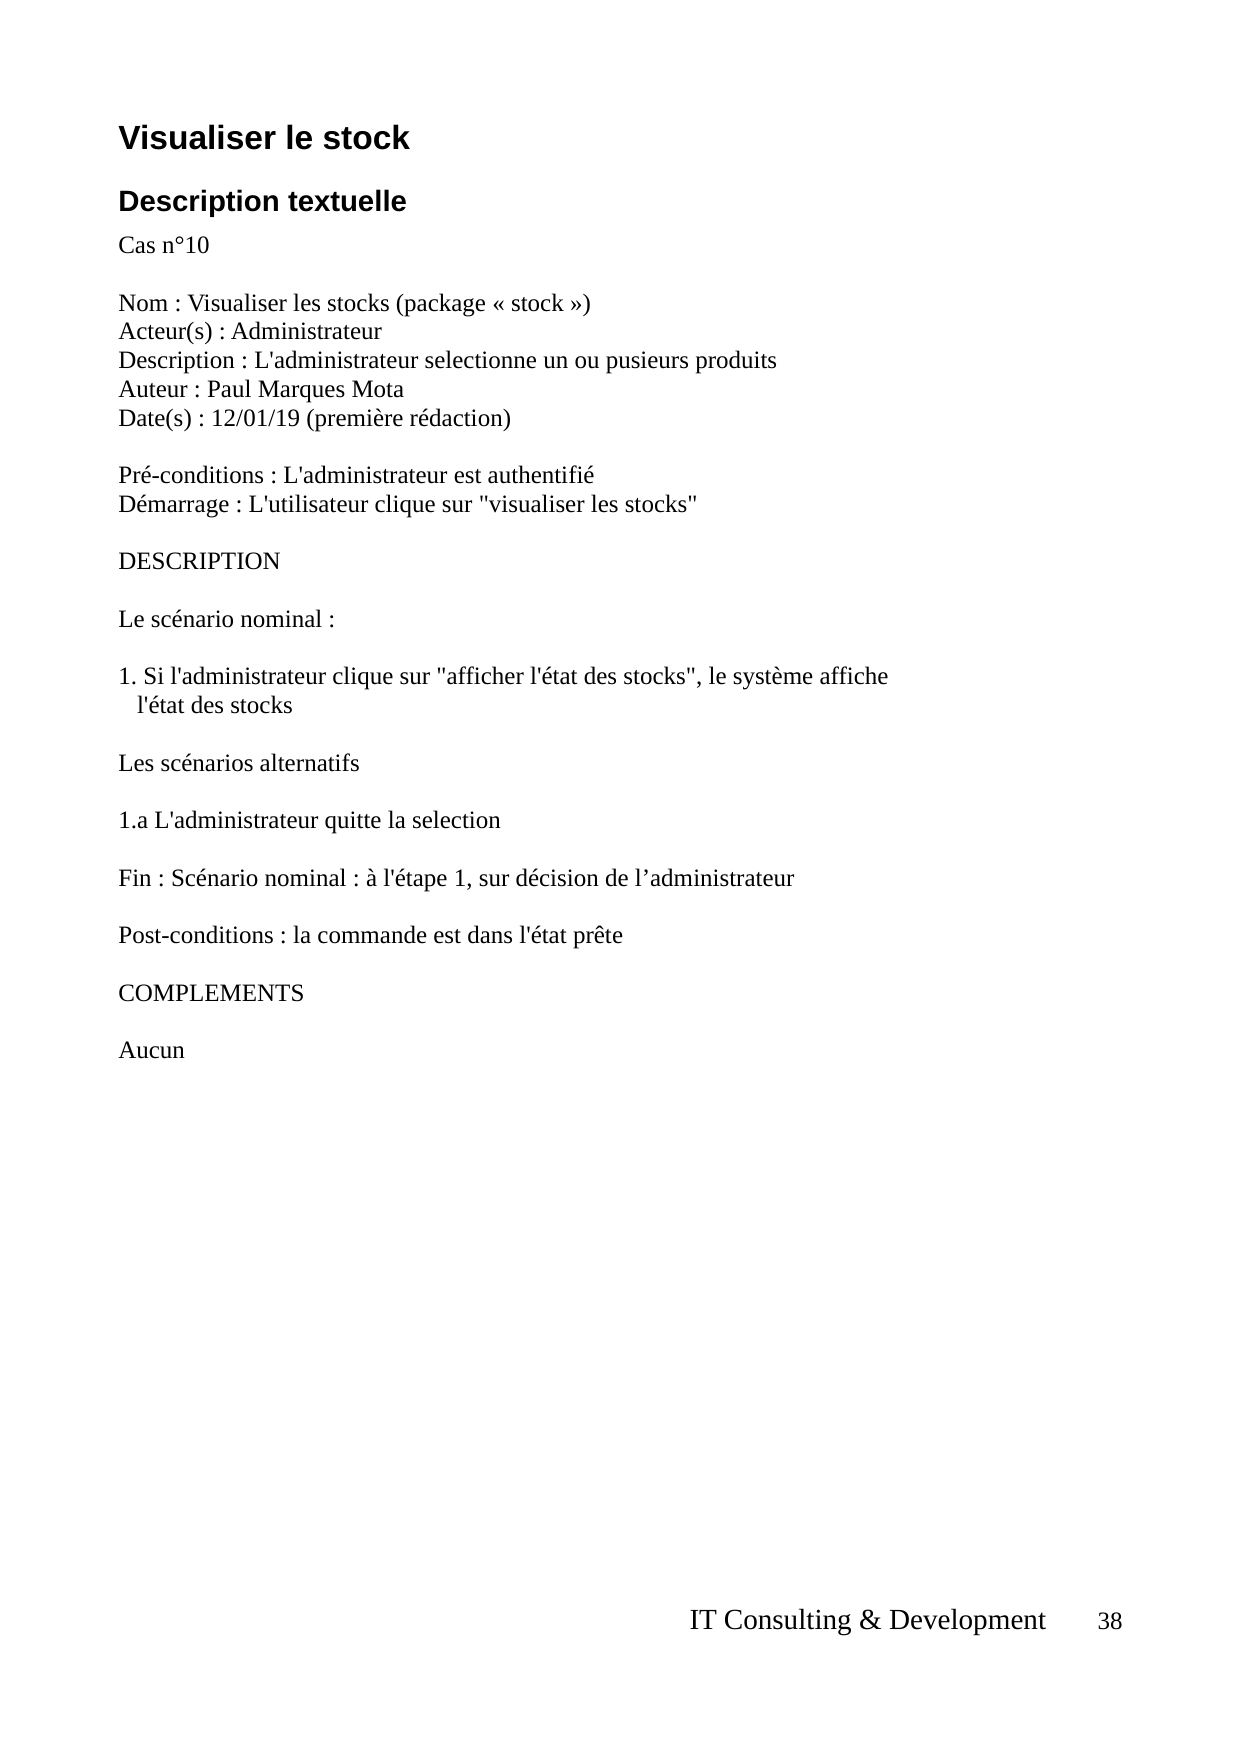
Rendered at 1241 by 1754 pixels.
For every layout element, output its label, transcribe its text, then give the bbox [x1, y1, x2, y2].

text 1. Si l'administrateur clique sur "afficher l'état des stocks", le système affiche [118, 661, 1122, 690]
text Acteur(s) : Administrateur [118, 316, 1122, 345]
text l'état des stocks [118, 690, 1122, 719]
subtitle Description textuelle [118, 184, 1122, 218]
text Pré-conditions : L'administrateur est authentifié [118, 460, 1122, 489]
subtitle Visualiser le stock [118, 118, 1122, 157]
text 1.a L'administrateur quitte la selection [118, 805, 1122, 834]
text Description : L'administrateur selectionne un ou pusieurs produits [118, 345, 1122, 374]
text Auteur : Paul Marques Mota [118, 374, 1122, 403]
text COMPLEMENTS [118, 978, 1122, 1006]
text Aucun [118, 1035, 1122, 1064]
text Date(s) : 12/01/19 (première rédaction) [118, 403, 1122, 431]
text Le scénario nominal : [118, 604, 1122, 633]
text Post-conditions : la commande est dans l'état prête [118, 920, 1122, 949]
text Fin : Scénario nominal : à l'étape 1, sur décision de l’administrateur [118, 863, 1122, 891]
text Nom : Visualiser les stocks (package « stock ») [118, 288, 1122, 316]
text Démarrage : L'utilisateur clique sur "visualiser les stocks" [118, 489, 1122, 518]
text Cas n°10 [118, 230, 1122, 259]
text Les scénarios alternatifs [118, 748, 1122, 776]
text DESCRIPTION [118, 546, 1122, 575]
